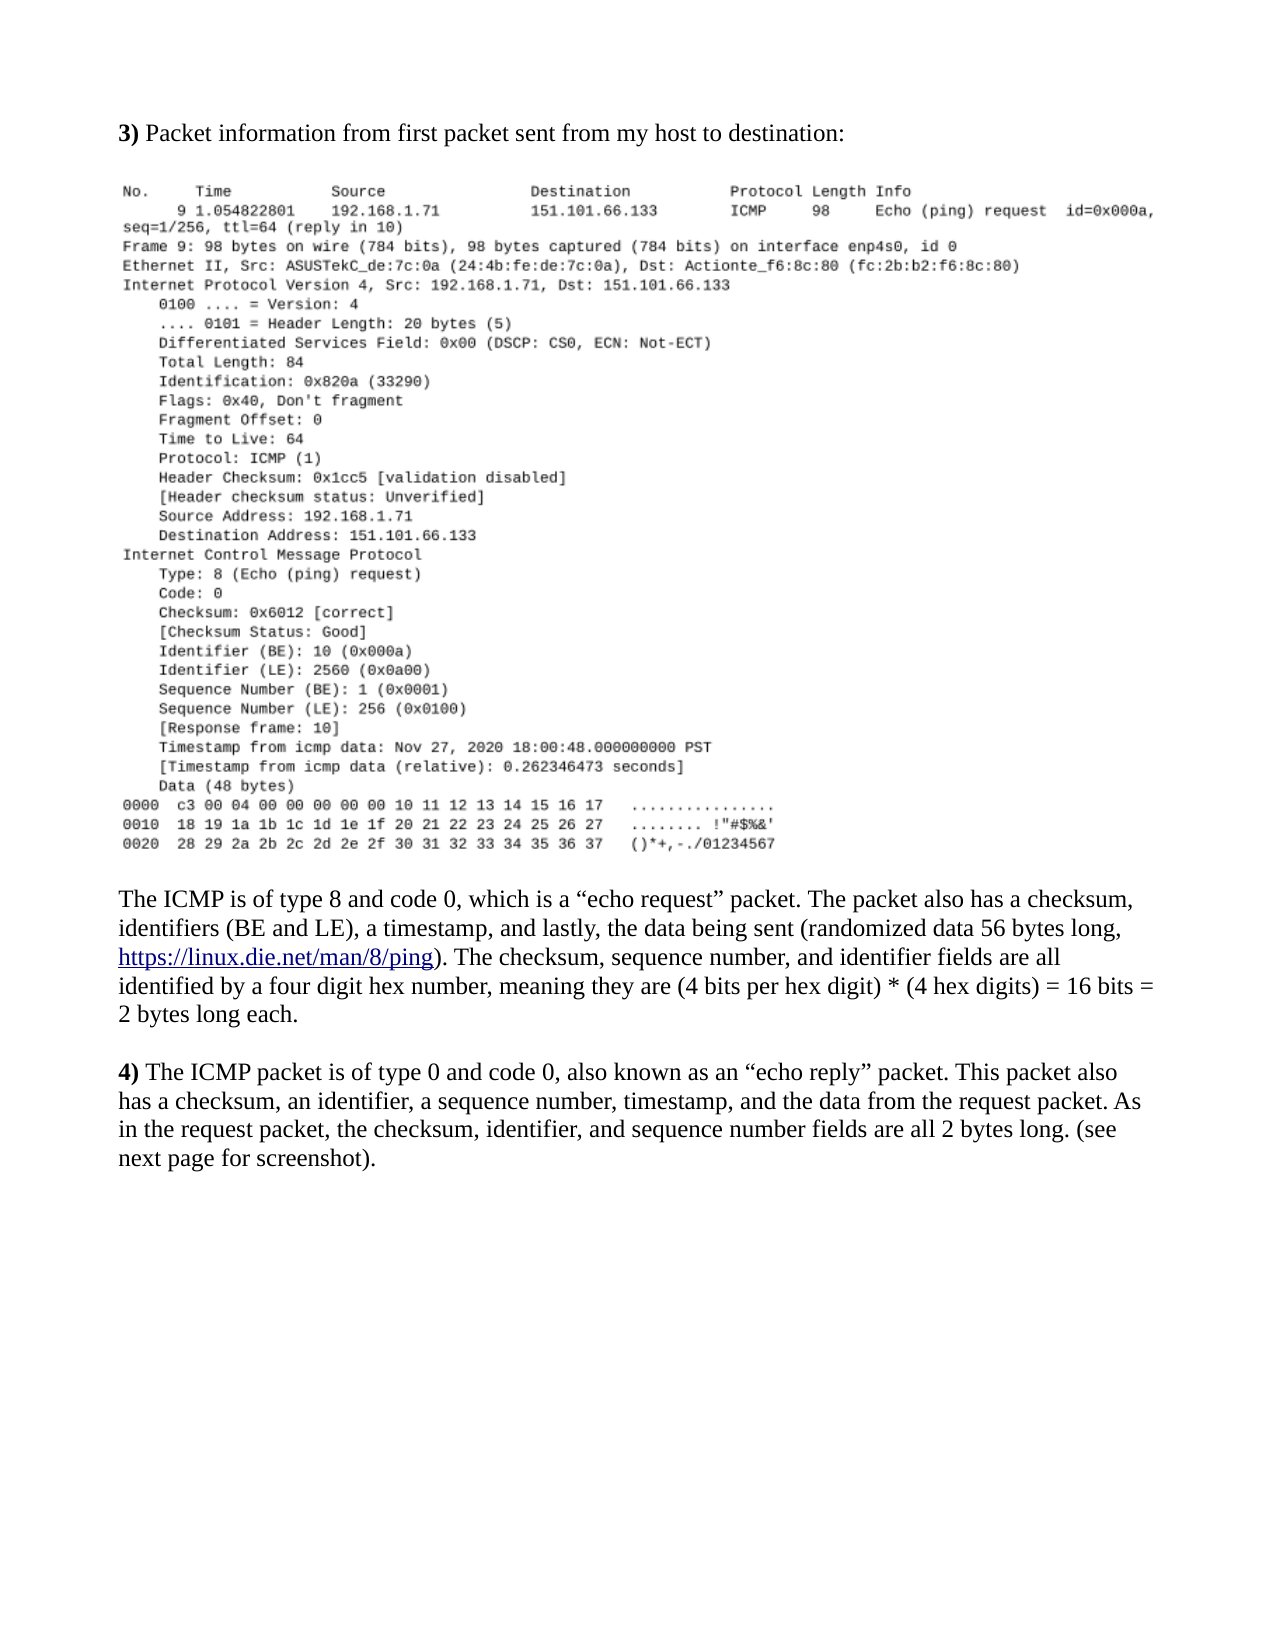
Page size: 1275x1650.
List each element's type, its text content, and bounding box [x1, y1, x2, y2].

picture [118, 177, 1157, 856]
text 4) The ICMP packet is of type 0 and code 0, also known as an “echo reply” packet. This packet also has a checksum, an identifier, a sequence number, timestamp, and the data from the request packet. As in the request packet, the checksum, identifier, and sequence number fields are all 2 bytes long. (see next page for screenshot). [118, 1057, 1157, 1172]
text 3) Packet information from first packet sent from my host to destination: [118, 118, 1157, 147]
text The ICMP is of type 8 and code 0, which is a “echo request” packet. The packet also has a checksum, identifiers (BE and LE), a timestamp, and lastly, the data being sent (randomized data 56 bytes long, https://linux.die.net/man/8/ping). The checksum, sequence number, and identifier fields are all identified by a four digit hex number, meaning they are (4 bits per hex digit) * (4 hex digits) = 16 bits = 2 bytes long each. [118, 884, 1157, 1028]
